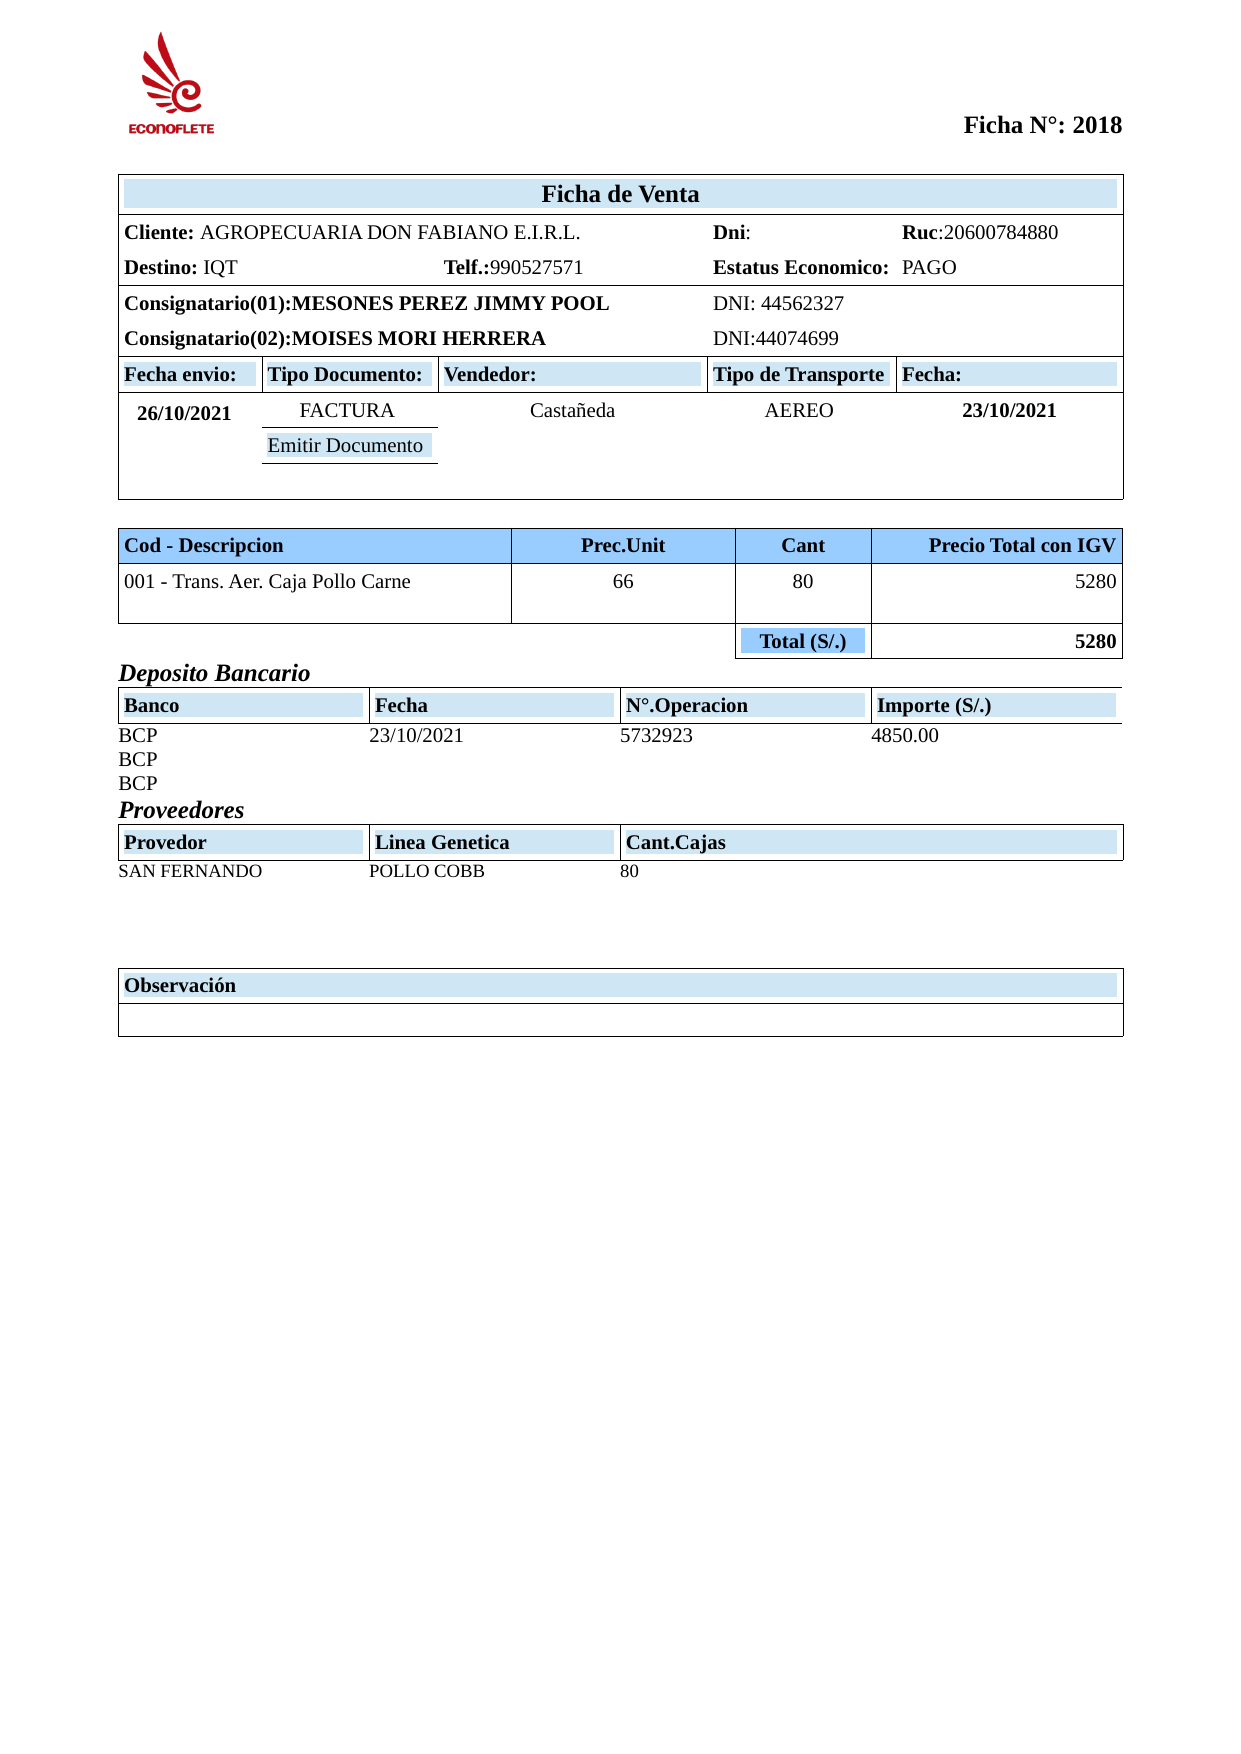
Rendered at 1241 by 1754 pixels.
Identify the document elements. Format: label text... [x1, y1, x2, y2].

table_cell [369, 771, 620, 795]
table_header Cant [736, 529, 871, 563]
table_cell [369, 747, 620, 771]
table_cell 23/10/2021 [896, 393, 1123, 498]
table_cell AEREO [707, 393, 896, 498]
table_cell Estatus Economico: [707, 249, 896, 285]
table_header Fecha [370, 688, 620, 723]
table_cell Vendedor: [439, 357, 707, 392]
picture [118, 31, 225, 134]
text Proveedores [118, 795, 1122, 824]
table_cell DNI:44074699 [707, 321, 1123, 356]
table_cell Emitir Documento [262, 428, 438, 463]
table_cell BCP [118, 747, 369, 771]
table_cell Dni: [707, 215, 896, 249]
table_cell 66 [512, 564, 735, 623]
table_header Precio Total con IGV [872, 529, 1122, 563]
table_cell [118, 881, 369, 903]
table_cell [118, 624, 511, 658]
table_header Observación [119, 969, 1123, 1003]
table_header Linea Genetica [370, 825, 620, 859]
table_cell DNI: 44562327 [707, 286, 1123, 321]
table_cell Ruc:20600784880 [896, 215, 1123, 249]
table_cell FACTURA [262, 393, 438, 427]
table_cell 001 - Trans. Aer. Caja Pollo Carne [119, 564, 511, 623]
table_cell [871, 771, 1122, 795]
table_header Importe (S/.) [872, 688, 1122, 723]
table_cell Destino: IQT [119, 249, 438, 285]
table_header Banco [119, 688, 369, 723]
table_cell [871, 747, 1122, 771]
table_cell Tipo de Transporte [708, 357, 896, 392]
table_header Cod - Descripcion [119, 529, 511, 563]
table_cell 23/10/2021 [369, 724, 620, 747]
table_header Ficha de Venta [119, 175, 1123, 214]
table_cell [262, 464, 438, 498]
table_cell [119, 1004, 1123, 1036]
table_cell [369, 903, 620, 924]
table_cell Castañeda [438, 393, 707, 498]
table_cell PAGO [896, 249, 1123, 285]
table_cell SAN FERNANDO [118, 861, 369, 881]
table_header Cant.Cajas [621, 825, 1123, 859]
table_cell [620, 771, 871, 795]
table_cell [369, 924, 620, 946]
table_cell BCP [118, 724, 369, 747]
table_cell Total (S/.) [736, 624, 871, 658]
table_cell [620, 946, 1123, 967]
table_cell Cliente: AGROPECUARIA DON FABIANO E.I.R.L. [119, 215, 707, 249]
table_header Provedor [119, 825, 369, 859]
table_header N°.Operacion [621, 688, 871, 723]
table_cell Fecha: [897, 357, 1123, 392]
table_cell 5280 [872, 624, 1122, 658]
table_header Prec.Unit [512, 529, 735, 563]
table_cell [620, 747, 871, 771]
table_cell 26/10/2021 [119, 393, 262, 498]
table_cell 5732923 [620, 724, 871, 747]
table_cell [118, 903, 369, 924]
table_cell [620, 924, 1123, 946]
table_cell [511, 624, 735, 658]
table_cell [118, 924, 369, 946]
table_cell Consignatario(01):MESONES PEREZ JIMMY POOL [119, 286, 707, 321]
table_cell Telf.:990527571 [438, 249, 707, 285]
table_cell Fecha envio: [119, 357, 262, 392]
table_cell Consignatario(02):MOISES MORI HERRERA [119, 321, 707, 356]
table_cell 80 [736, 564, 871, 623]
table_cell 80 [620, 861, 1123, 881]
table_cell POLLO COBB [369, 861, 620, 881]
table_cell [118, 946, 369, 967]
table_cell 5280 [872, 564, 1122, 623]
table_cell 4850.00 [871, 724, 1122, 747]
table_cell [369, 881, 620, 903]
text Deposito Bancario [118, 658, 1122, 687]
table_cell [620, 881, 1123, 903]
table_cell Tipo Documento: [263, 357, 438, 392]
table_cell [369, 946, 620, 967]
table_cell BCP [118, 771, 369, 795]
table_cell [620, 903, 1123, 924]
